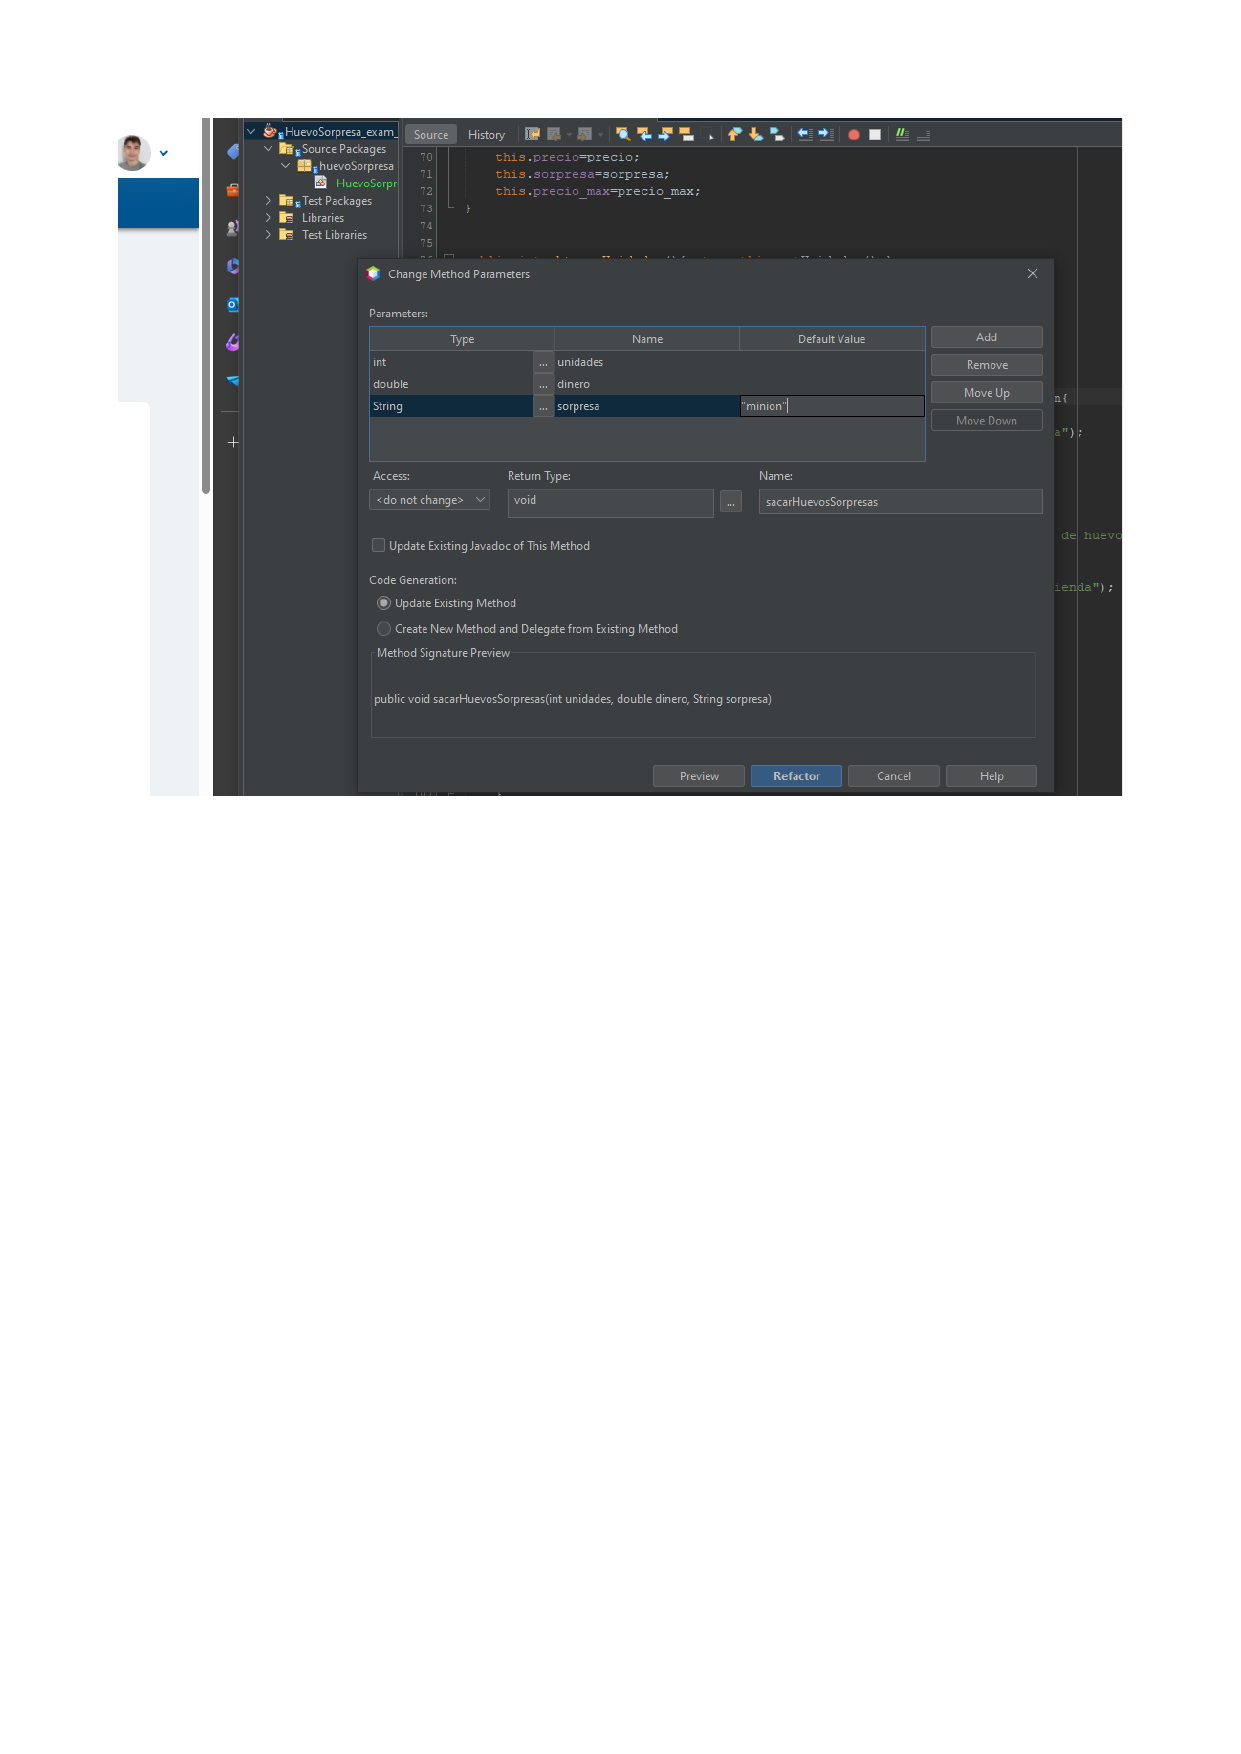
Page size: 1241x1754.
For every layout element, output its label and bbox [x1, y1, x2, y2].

picture [118, 118, 1123, 796]
